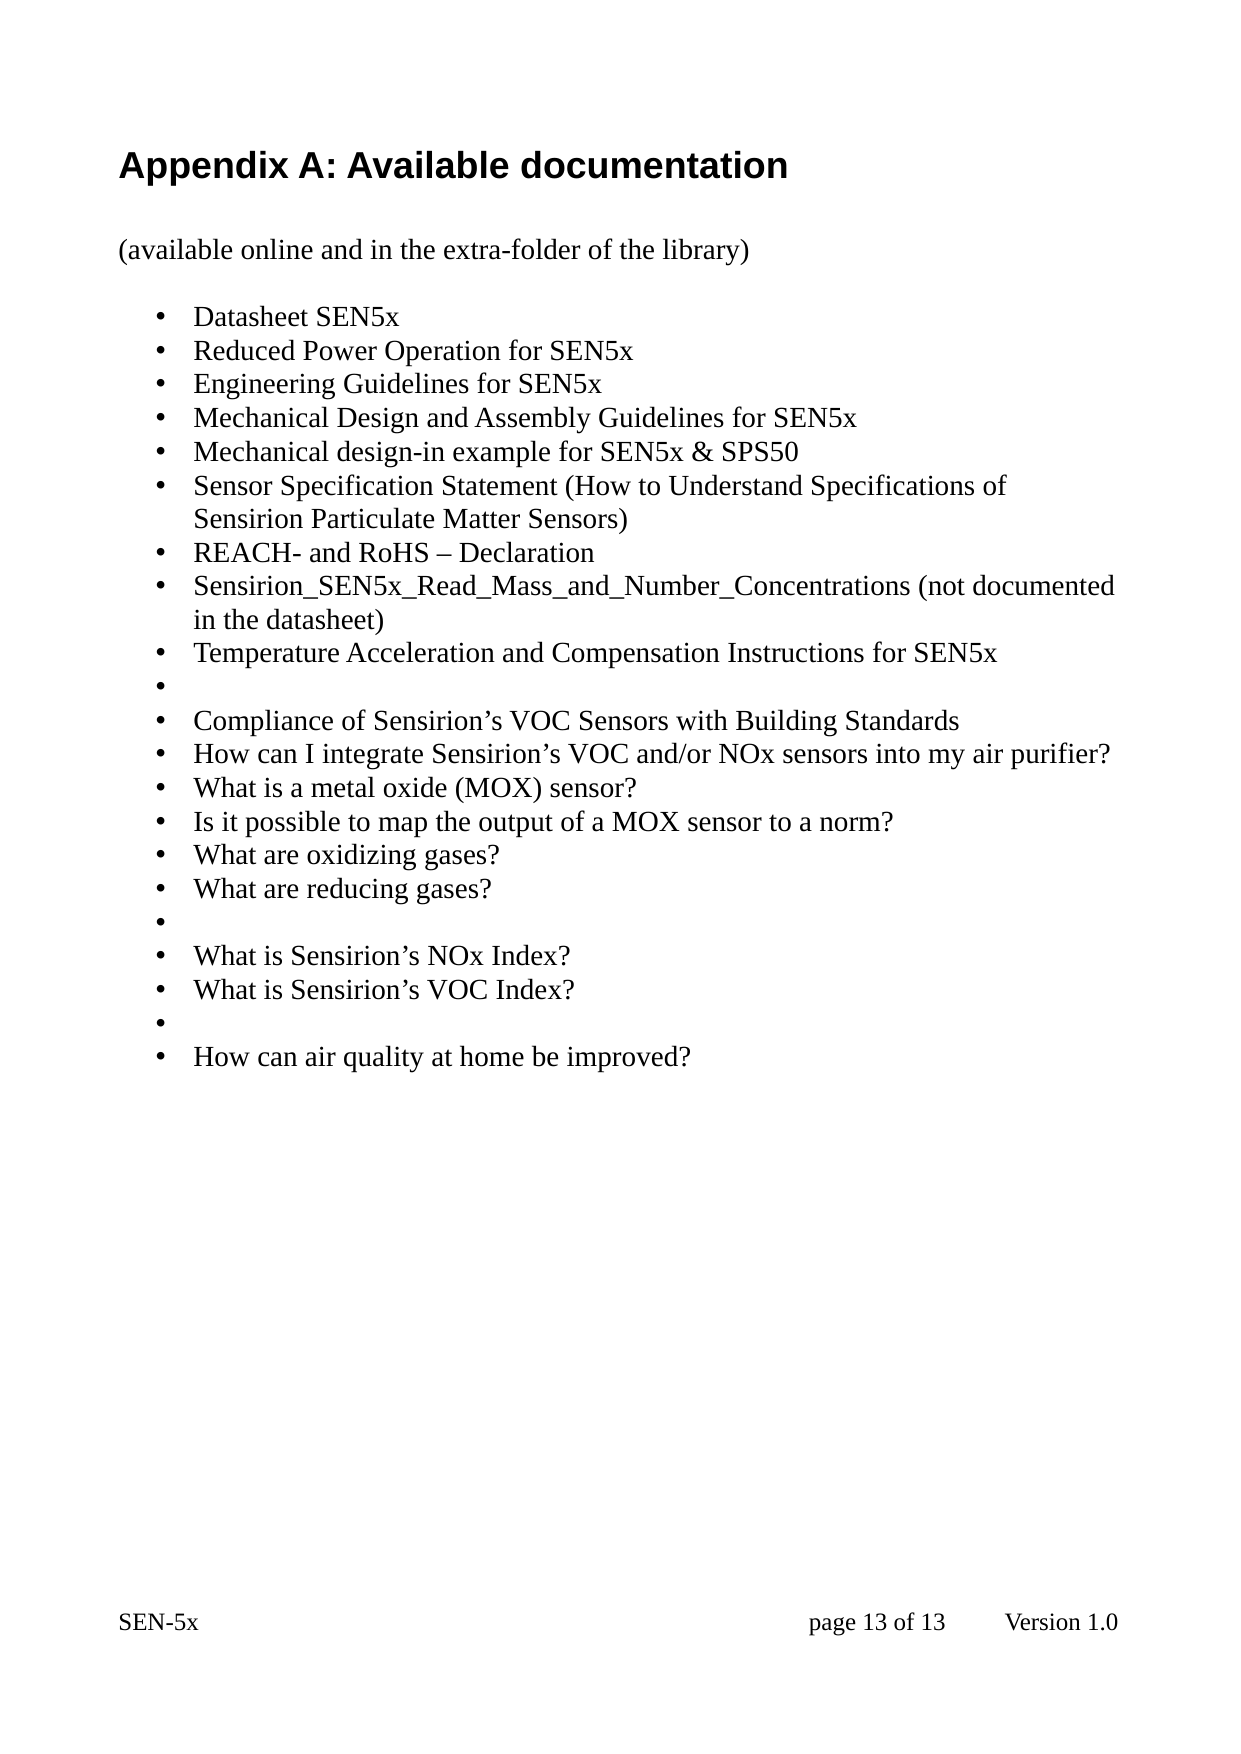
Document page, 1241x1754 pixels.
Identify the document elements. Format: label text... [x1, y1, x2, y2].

list Sensor Specification Statement (How to Understand Specifications of Sensirion Particulate Matter Sensors) [156, 468, 1122, 535]
list What are oxidizing gases? [156, 837, 1122, 871]
list What is a metal oxide (MOX) sensor? [156, 770, 1122, 804]
list Reduced Power Operation for SEN5x [156, 333, 1122, 367]
list Mechanical design-in example for SEN5x & SPS50 [156, 434, 1122, 468]
subtitle Appendix A: Available documentation [118, 143, 1122, 186]
list REACH- and RoHS – Declaration [156, 535, 1122, 568]
list Is it possible to map the output of a MOX sensor to a norm? [156, 804, 1122, 837]
list Sensirion_SEN5x_Read_Mass_and_Number_Concentrations (not documented in the datasheet) [156, 568, 1122, 636]
list Compliance of Sensirion’s VOC Sensors with Building Standards [156, 703, 1122, 737]
list What are reducing gases? [156, 871, 1122, 905]
list Engineering Guidelines for SEN5x [156, 367, 1122, 400]
list How can I integrate Sensirion’s VOC and/or NOx sensors into my air purifier? [156, 737, 1122, 770]
list Datasheet SEN5x [156, 299, 1122, 333]
list Temperature Acceleration and Compensation Instructions for SEN5x [156, 636, 1122, 669]
list How can air quality at home be improved? [156, 1039, 1122, 1073]
text (available online and in the extra-folder of the library) [118, 232, 1122, 266]
list Mechanical Design and Assembly Guidelines for SEN5x [156, 400, 1122, 434]
list What is Sensirion’s NOx Index? [156, 938, 1122, 972]
list What is Sensirion’s VOC Index? [156, 972, 1122, 1006]
